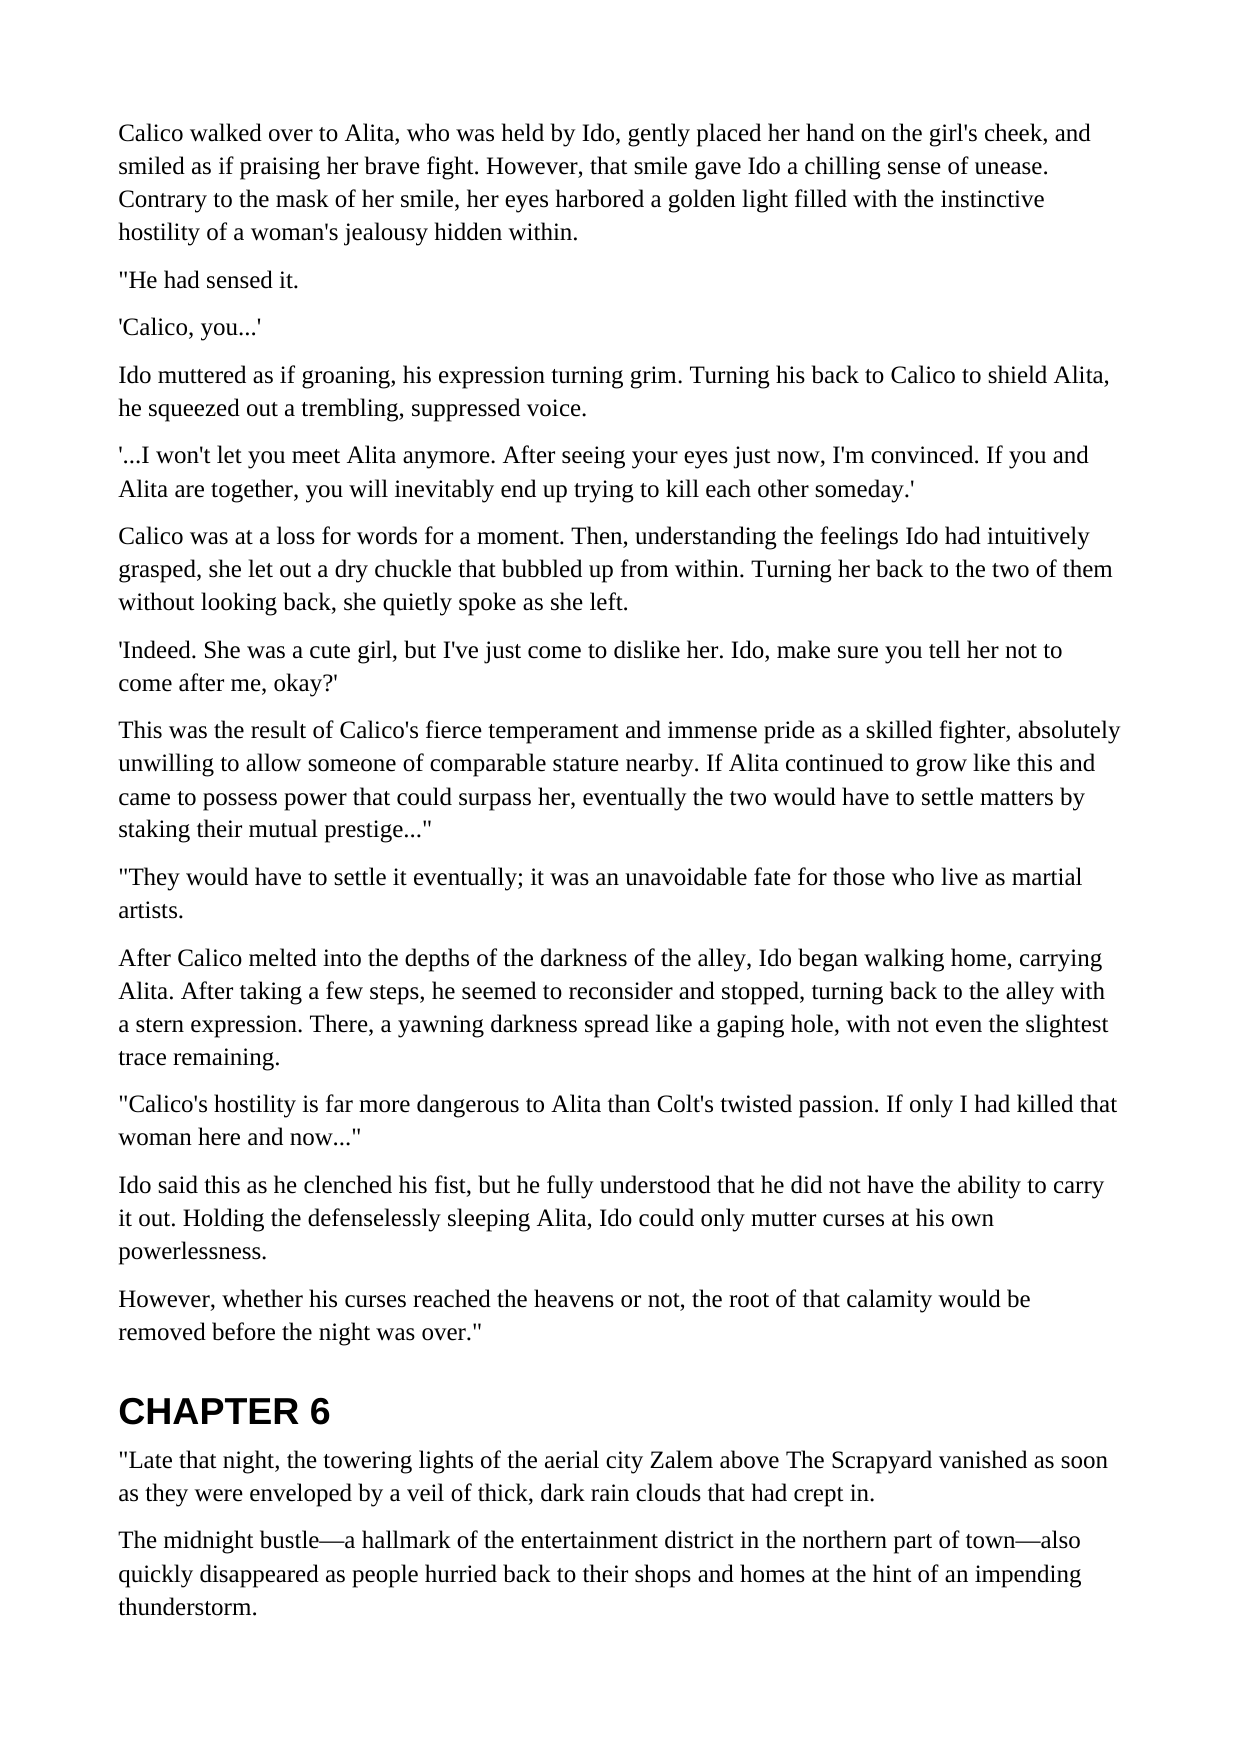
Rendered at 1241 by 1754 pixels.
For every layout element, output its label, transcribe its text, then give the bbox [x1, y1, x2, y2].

text Calico walked over to Alita, who was held by Ido, gently placed her hand on the girl's cheek, and smiled as if praising her brave fight. However, that smile gave Ido a chilling sense of unease. Contrary to the mask of her smile, her eyes harbored a golden light filled with the instinctive hostility of a woman's jealousy hidden within. [118, 118, 1122, 246]
text "He had sensed it. [118, 265, 1122, 293]
text Calico was at a loss for words for a moment. Then, understanding the feelings Ido had intuitively grasped, she let out a dry chuckle that bubbled up from within. Turning her back to the two of them without looking back, she quietly spoke as she left. [118, 521, 1122, 616]
text 'Calico, you...' [118, 312, 1122, 341]
text "Calico's hostility is far more dangerous to Alita than Colt's twisted passion. If only I had killed that woman here and now..." [118, 1089, 1122, 1151]
text The midnight bustle—a hallmark of the entertainment district in the northern part of town—also quickly disappeared as people hurried back to their shops and homes at the hint of an impending thunderstorm. [118, 1526, 1122, 1620]
text However, whether his curses reached the heavens or not, the root of that calamity would be removed before the night was over." [118, 1284, 1122, 1346]
text '...I won't let you meet Alita anymore. After seeing your eyes just now, I'm convinced. If you and Alita are together, you will inevitably end up trying to kill each other someday.' [118, 441, 1122, 502]
text Ido muttered as if groaning, his expression turning grim. Turning his back to Calico to shield Alita, he squeezed out a trembling, suppressed voice. [118, 360, 1122, 422]
subtitle CHAPTER 6 [118, 1389, 1122, 1432]
text 'Indeed. She was a cute girl, but I've just come to dislike her. Ido, make sure you tell her not to come after me, okay?' [118, 635, 1122, 697]
text "Late that night, the towering lights of the aerial city Zalem above The Scrapyard vanished as soon as they were enveloped by a veil of thick, dark rain clouds that had crept in. [118, 1445, 1122, 1507]
text After Calico melted into the depths of the darkness of the alley, Ido began walking home, carrying Alita. After taking a few steps, he seemed to reconsider and stopped, turning back to the alley with a stern expression. There, a yawning darkness spread like a gaping hole, with not even the slightest trace remaining. [118, 943, 1122, 1071]
text "They would have to settle it eventually; it was an unavoidable fate for those who live as martial artists. [118, 862, 1122, 924]
text Ido said this as he clenched his fist, but he fully understood that he did not have the ability to carry it out. Holding the defenselessly sleeping Alita, Ido could only mutter curses at his own powerlessness. [118, 1170, 1122, 1265]
text This was the result of Calico's fierce temperament and immense pride as a skilled fighter, absolutely unwilling to allow someone of comparable stature nearby. If Alita continued to grow like this and came to possess power that could surpass her, eventually the two would have to settle matters by staking their mutual prestige..." [118, 716, 1122, 843]
